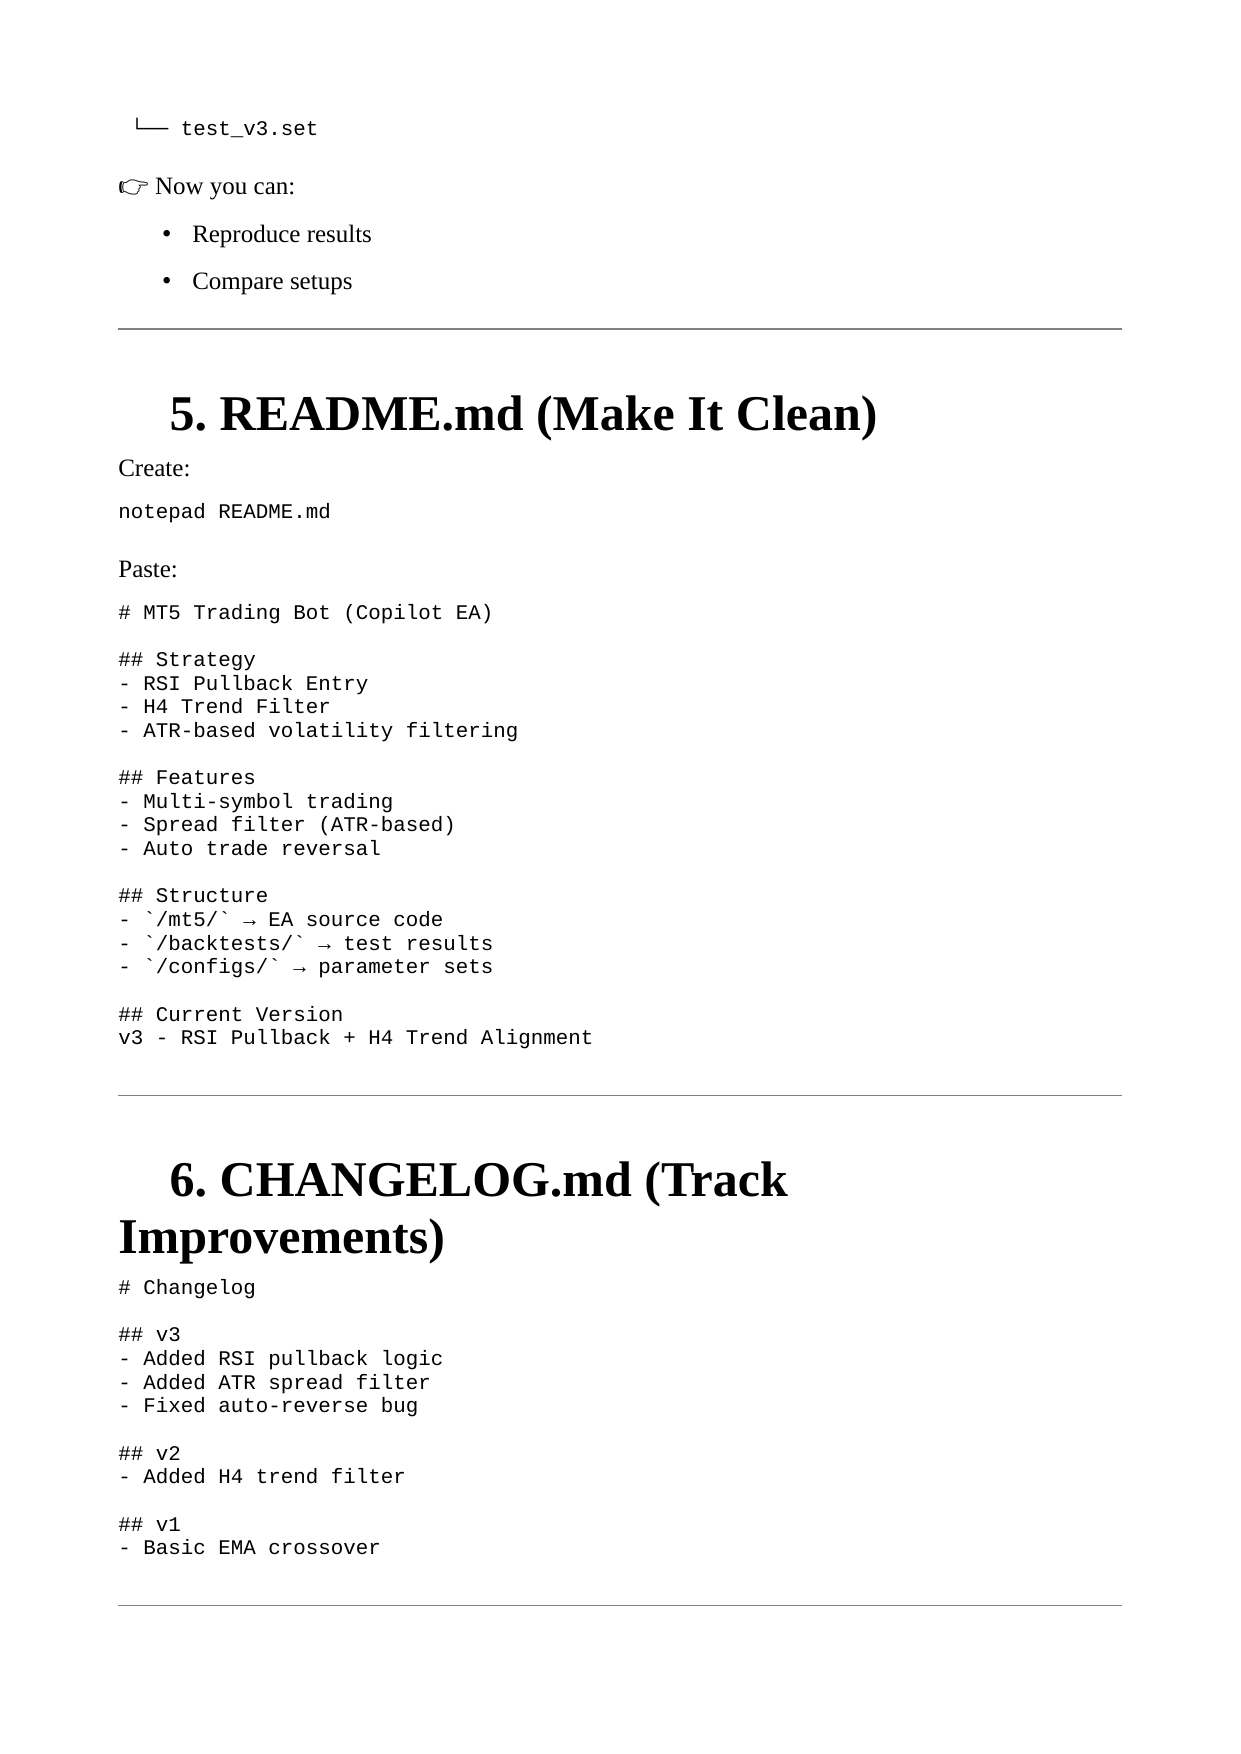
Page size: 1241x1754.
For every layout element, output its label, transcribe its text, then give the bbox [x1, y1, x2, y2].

text Create: [118, 453, 1122, 482]
text - Added RSI pullback logic [118, 1348, 1122, 1372]
text ## v3 [118, 1324, 1122, 1348]
text - `/mt5/` → EA source code [118, 909, 1122, 933]
text Paste: [118, 554, 1122, 583]
text - Auto trade reversal [118, 838, 1122, 862]
text # Changelog [118, 1277, 1122, 1301]
text notepad README.md [118, 501, 1122, 524]
text - H4 Trend Filter [118, 696, 1122, 720]
text ## v1 [118, 1514, 1122, 1537]
text - Fixed auto-reverse bug [118, 1395, 1122, 1419]
list Compare setups [162, 266, 1122, 295]
text - Added H4 trend filter [118, 1466, 1122, 1490]
text - Spread filter (ATR-based) [118, 814, 1122, 838]
text ## Strategy [118, 649, 1122, 673]
text - RSI Pullback Entry [118, 673, 1122, 696]
text - `/configs/` → parameter sets [118, 956, 1122, 980]
text └── test_v3.set [118, 118, 1122, 142]
text # MT5 Trading Bot (Copilot EA) [118, 602, 1122, 625]
text ## Structure [118, 885, 1122, 909]
text - ATR-based volatility filtering [118, 720, 1122, 743]
subtitle 🧾 6. CHANGELOG.md (Track Improvements) [118, 1150, 1122, 1265]
text - Added ATR spread filter [118, 1372, 1122, 1395]
text v3 - RSI Pullback + H4 Trend Alignment [118, 1027, 1122, 1051]
text ## Features [118, 767, 1122, 791]
text - Multi-symbol trading [118, 791, 1122, 814]
list Reproduce results [162, 219, 1122, 248]
text ## v2 [118, 1443, 1122, 1466]
text 👉 Now you can: [118, 171, 1122, 200]
text - `/backtests/` → test results [118, 933, 1122, 956]
subtitle 📘 5. README.md (Make It Clean) [118, 383, 1122, 441]
text ## Current Version [118, 1004, 1122, 1027]
text - Basic EMA crossover [118, 1537, 1122, 1561]
